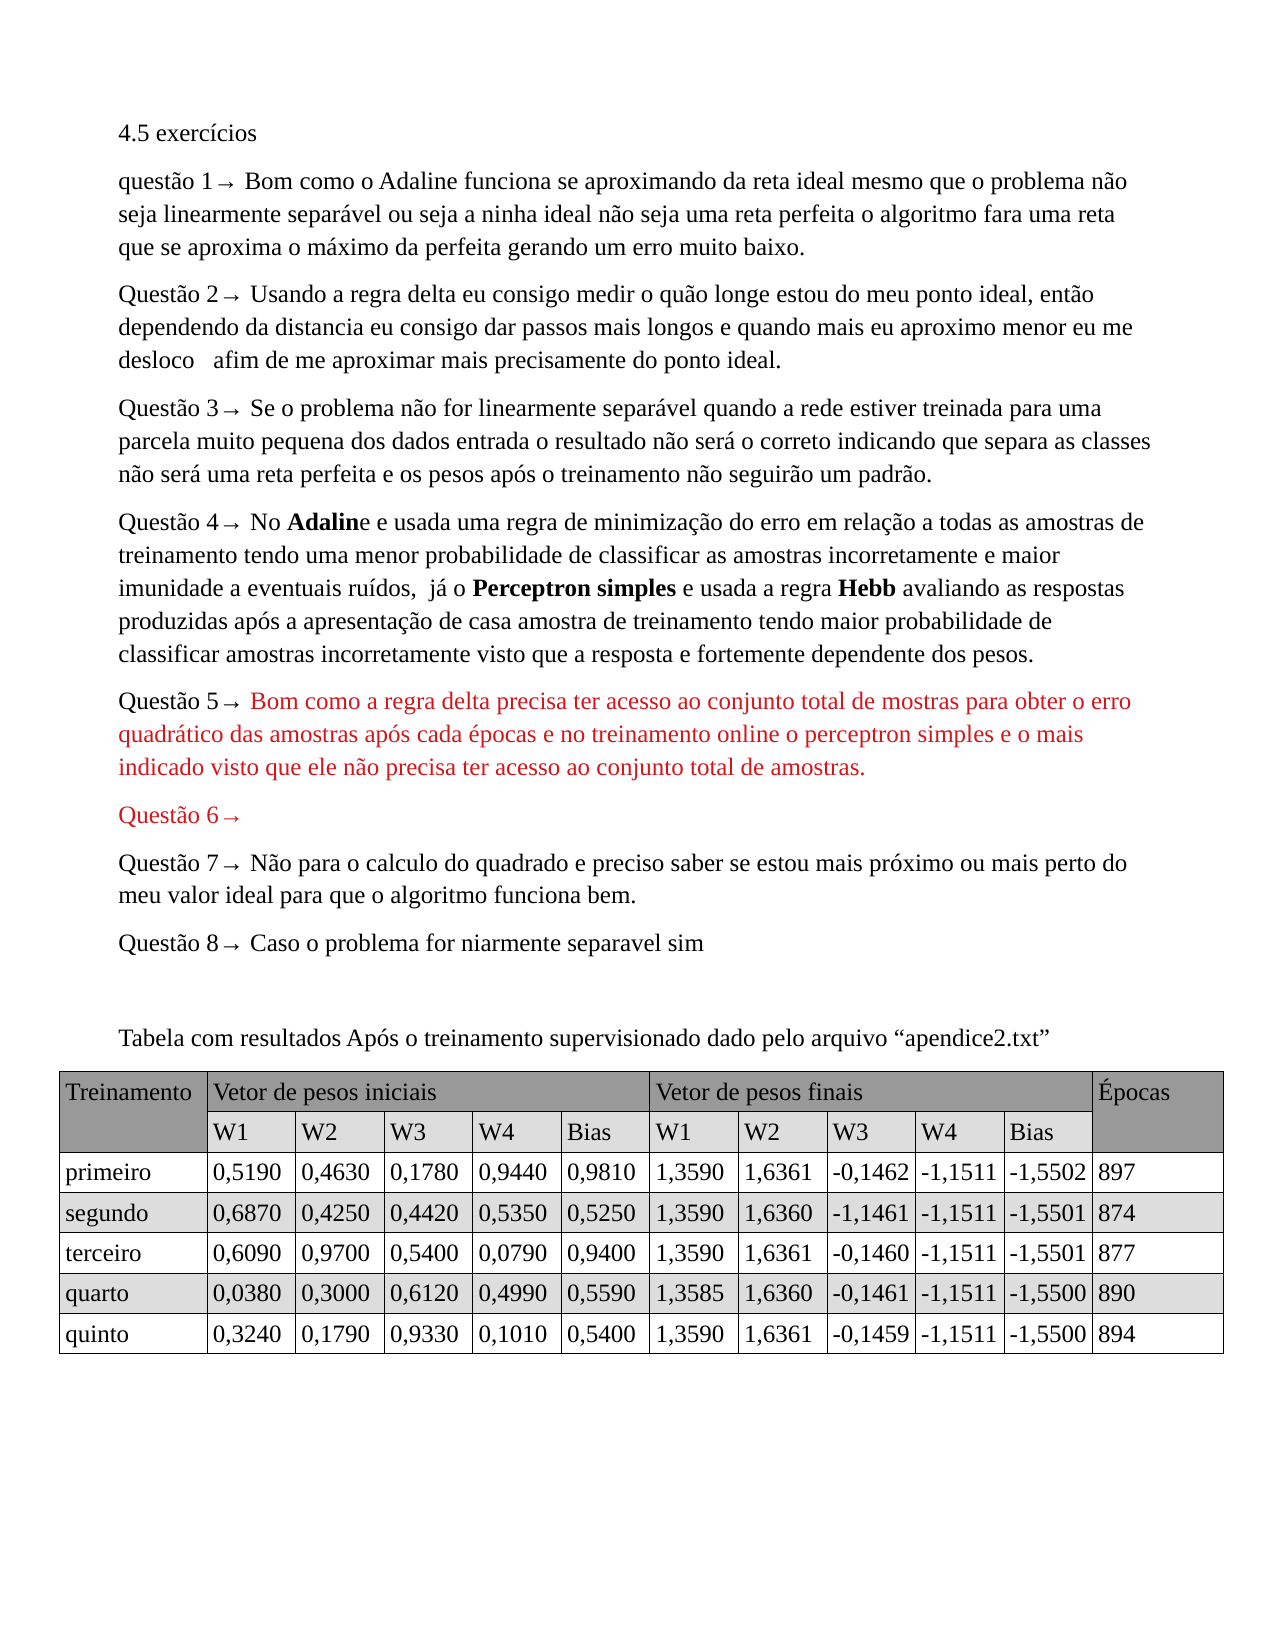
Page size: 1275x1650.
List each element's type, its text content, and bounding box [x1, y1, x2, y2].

table_cell -1,1511 [916, 1314, 1004, 1353]
table_cell 897 [1093, 1153, 1223, 1192]
table_cell W4 [916, 1112, 1004, 1152]
table_cell W1 [650, 1112, 738, 1152]
table_cell 1,6361 [739, 1153, 827, 1192]
table_header Vetor de pesos finais [650, 1072, 1092, 1111]
table_cell W2 [739, 1112, 827, 1152]
table_cell 1,6360 [739, 1274, 827, 1313]
text Questão 5→ Bom como a regra delta precisa ter acesso ao conjunto total de mostras para obter o erro quadrático das amostras após cada épocas e no treinamento online o perceptron simples e o mais indicado visto que ele não precisa ter acesso ao conjunto total de amostras. [118, 686, 1157, 781]
table_cell W1 [208, 1112, 295, 1152]
table_cell 0,4990 [473, 1274, 561, 1313]
table_cell -1,5501 [1005, 1233, 1092, 1273]
text 4.5 exercícios [118, 118, 1157, 147]
table_header Treinamento [60, 1072, 207, 1152]
table_cell 0,3240 [208, 1314, 295, 1353]
table_cell 0,0790 [473, 1233, 561, 1273]
table_cell W3 [385, 1112, 472, 1152]
table_cell 894 [1093, 1314, 1223, 1353]
table_cell 0,6870 [208, 1193, 295, 1232]
table_cell 1,3585 [650, 1274, 738, 1313]
table_cell 0,5350 [473, 1193, 561, 1232]
table_cell -1,5500 [1005, 1274, 1092, 1313]
table_cell Bias [562, 1112, 649, 1152]
table_cell 1,6361 [739, 1233, 827, 1273]
table_cell 0,9810 [562, 1153, 649, 1192]
table_cell 0,4420 [385, 1193, 472, 1232]
table_cell -0,1460 [828, 1233, 915, 1273]
table_cell -1,5502 [1005, 1153, 1092, 1192]
table_cell 1,3590 [650, 1233, 738, 1273]
table_cell 1,3590 [650, 1314, 738, 1353]
table_cell -0,1461 [828, 1274, 915, 1313]
table_cell W3 [828, 1112, 915, 1152]
table_cell quarto [60, 1274, 207, 1313]
table_cell -1,5500 [1005, 1314, 1092, 1353]
table_cell 0,9400 [562, 1233, 649, 1273]
table_cell Bias [1005, 1112, 1092, 1152]
table_cell -1,1511 [916, 1233, 1004, 1273]
table_cell 0,4250 [296, 1193, 384, 1232]
table_cell 0,5400 [385, 1233, 472, 1273]
table_cell 0,0380 [208, 1274, 295, 1313]
text Tabela com resultados Após o treinamento supervisionado dado pelo arquivo “apendice2.txt” [118, 1023, 1157, 1052]
table_cell -1,1511 [916, 1193, 1004, 1232]
text Questão 4→ No Adaline e usada uma regra de minimização do erro em relação a todas as amostras de treinamento tendo uma menor probabilidade de classificar as amostras incorretamente e maior imunidade a eventuais ruídos, já o Perceptron simples e usada a regra Hebb avaliando as respostas produzidas após a apresentação de casa amostra de treinamento tendo maior probabilidade de classificar amostras incorretamente visto que a resposta e fortemente dependente dos pesos. [118, 507, 1157, 667]
table_cell W4 [473, 1112, 561, 1152]
table_cell 0,5250 [562, 1193, 649, 1232]
table_cell 0,5590 [562, 1274, 649, 1313]
table_cell quinto [60, 1314, 207, 1353]
text Questão 8→ Caso o problema for niarmente separavel sim [118, 928, 1157, 957]
table_cell 1,3590 [650, 1153, 738, 1192]
table_cell 0,5190 [208, 1153, 295, 1192]
table_cell -1,5501 [1005, 1193, 1092, 1232]
table_cell 0,1780 [385, 1153, 472, 1192]
table_cell 890 [1093, 1274, 1223, 1313]
table_cell 0,9440 [473, 1153, 561, 1192]
table_cell 0,9700 [296, 1233, 384, 1273]
table_cell -0,1459 [828, 1314, 915, 1353]
table_cell 0,6090 [208, 1233, 295, 1273]
table_cell 0,1010 [473, 1314, 561, 1353]
table_cell -0,1462 [828, 1153, 915, 1192]
table_cell W2 [296, 1112, 384, 1152]
table_cell -1,1511 [916, 1153, 1004, 1192]
table_cell 877 [1093, 1233, 1223, 1273]
text Questão 6→ [118, 800, 1157, 829]
table_cell primeiro [60, 1153, 207, 1192]
table_cell segundo [60, 1193, 207, 1232]
table_header Épocas [1093, 1072, 1223, 1152]
table_cell 0,6120 [385, 1274, 472, 1313]
text questão 1→ Bom como o Adaline funciona se aproximando da reta ideal mesmo que o problema não seja linearmente separável ou seja a ninha ideal não seja uma reta perfeita o algoritmo fara uma reta que se aproxima o máximo da perfeita gerando um erro muito baixo. [118, 166, 1157, 261]
text Questão 3→ Se o problema não for linearmente separável quando a rede estiver treinada para uma parcela muito pequena dos dados entrada o resultado não será o correto indicando que separa as classes não será uma reta perfeita e os pesos após o treinamento não seguirão um padrão. [118, 393, 1157, 488]
table_cell 0,1790 [296, 1314, 384, 1353]
table_cell 0,3000 [296, 1274, 384, 1313]
table_cell -1,1511 [916, 1274, 1004, 1313]
table_cell 1,3590 [650, 1193, 738, 1232]
text Questão 2→ Usando a regra delta eu consigo medir o quão longe estou do meu ponto ideal, então dependendo da distancia eu consigo dar passos mais longos e quando mais eu aproximo menor eu me desloco afim de me aproximar mais precisamente do ponto ideal. [118, 279, 1157, 374]
table_cell 0,9330 [385, 1314, 472, 1353]
table_cell 1,6361 [739, 1314, 827, 1353]
table_cell 0,5400 [562, 1314, 649, 1353]
table_cell 874 [1093, 1193, 1223, 1232]
table_header Vetor de pesos iniciais [208, 1072, 649, 1111]
table_cell -1,1461 [828, 1193, 915, 1232]
table_cell 0,4630 [296, 1153, 384, 1192]
table_cell 1,6360 [739, 1193, 827, 1232]
text Questão 7→ Não para o calculo do quadrado e preciso saber se estou mais próximo ou mais perto do meu valor ideal para que o algoritmo funciona bem. [118, 848, 1157, 909]
table_cell terceiro [60, 1233, 207, 1273]
